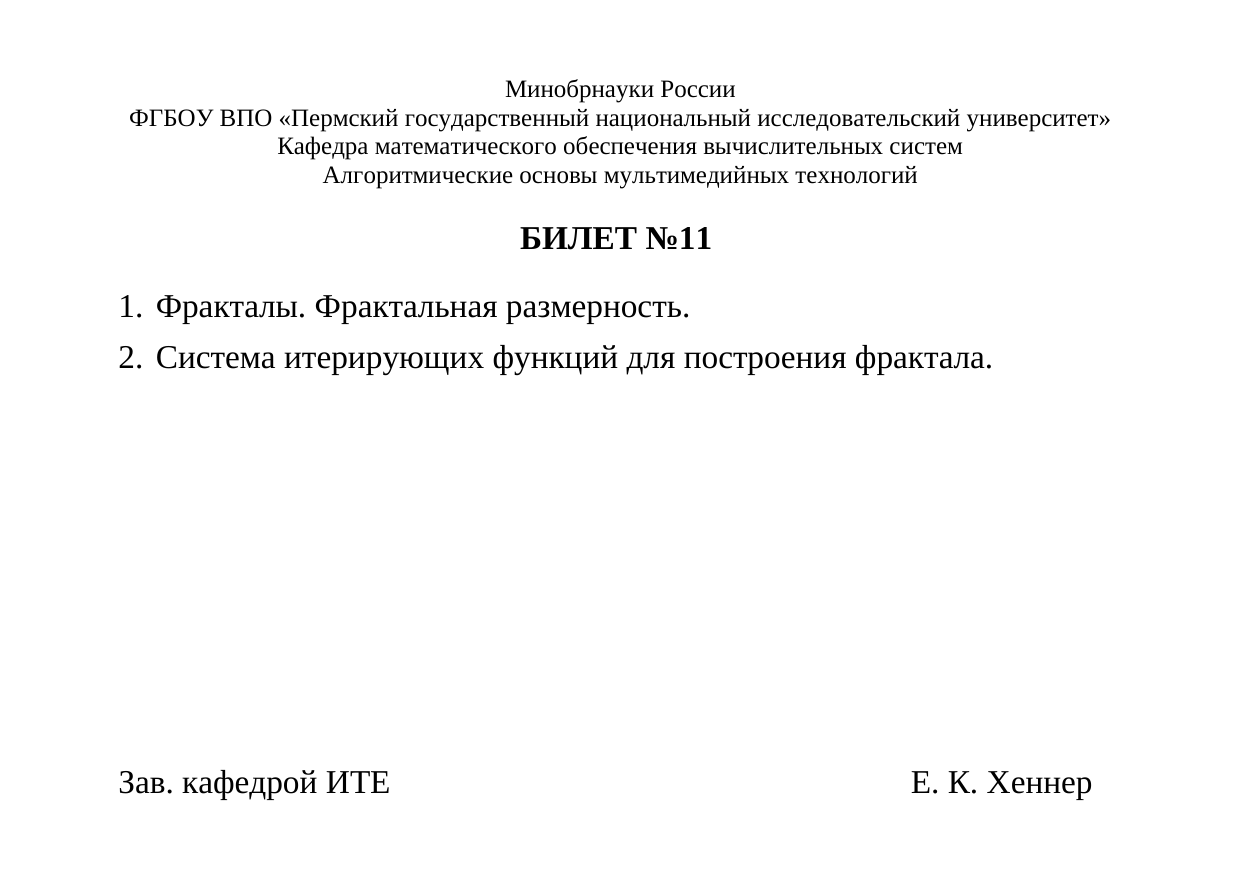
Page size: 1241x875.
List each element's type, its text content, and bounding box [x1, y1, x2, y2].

list Система итерирующих функций для построения фрактала. [118, 337, 1122, 375]
list Фракталы. Фрактальная размерность. [118, 286, 1122, 324]
